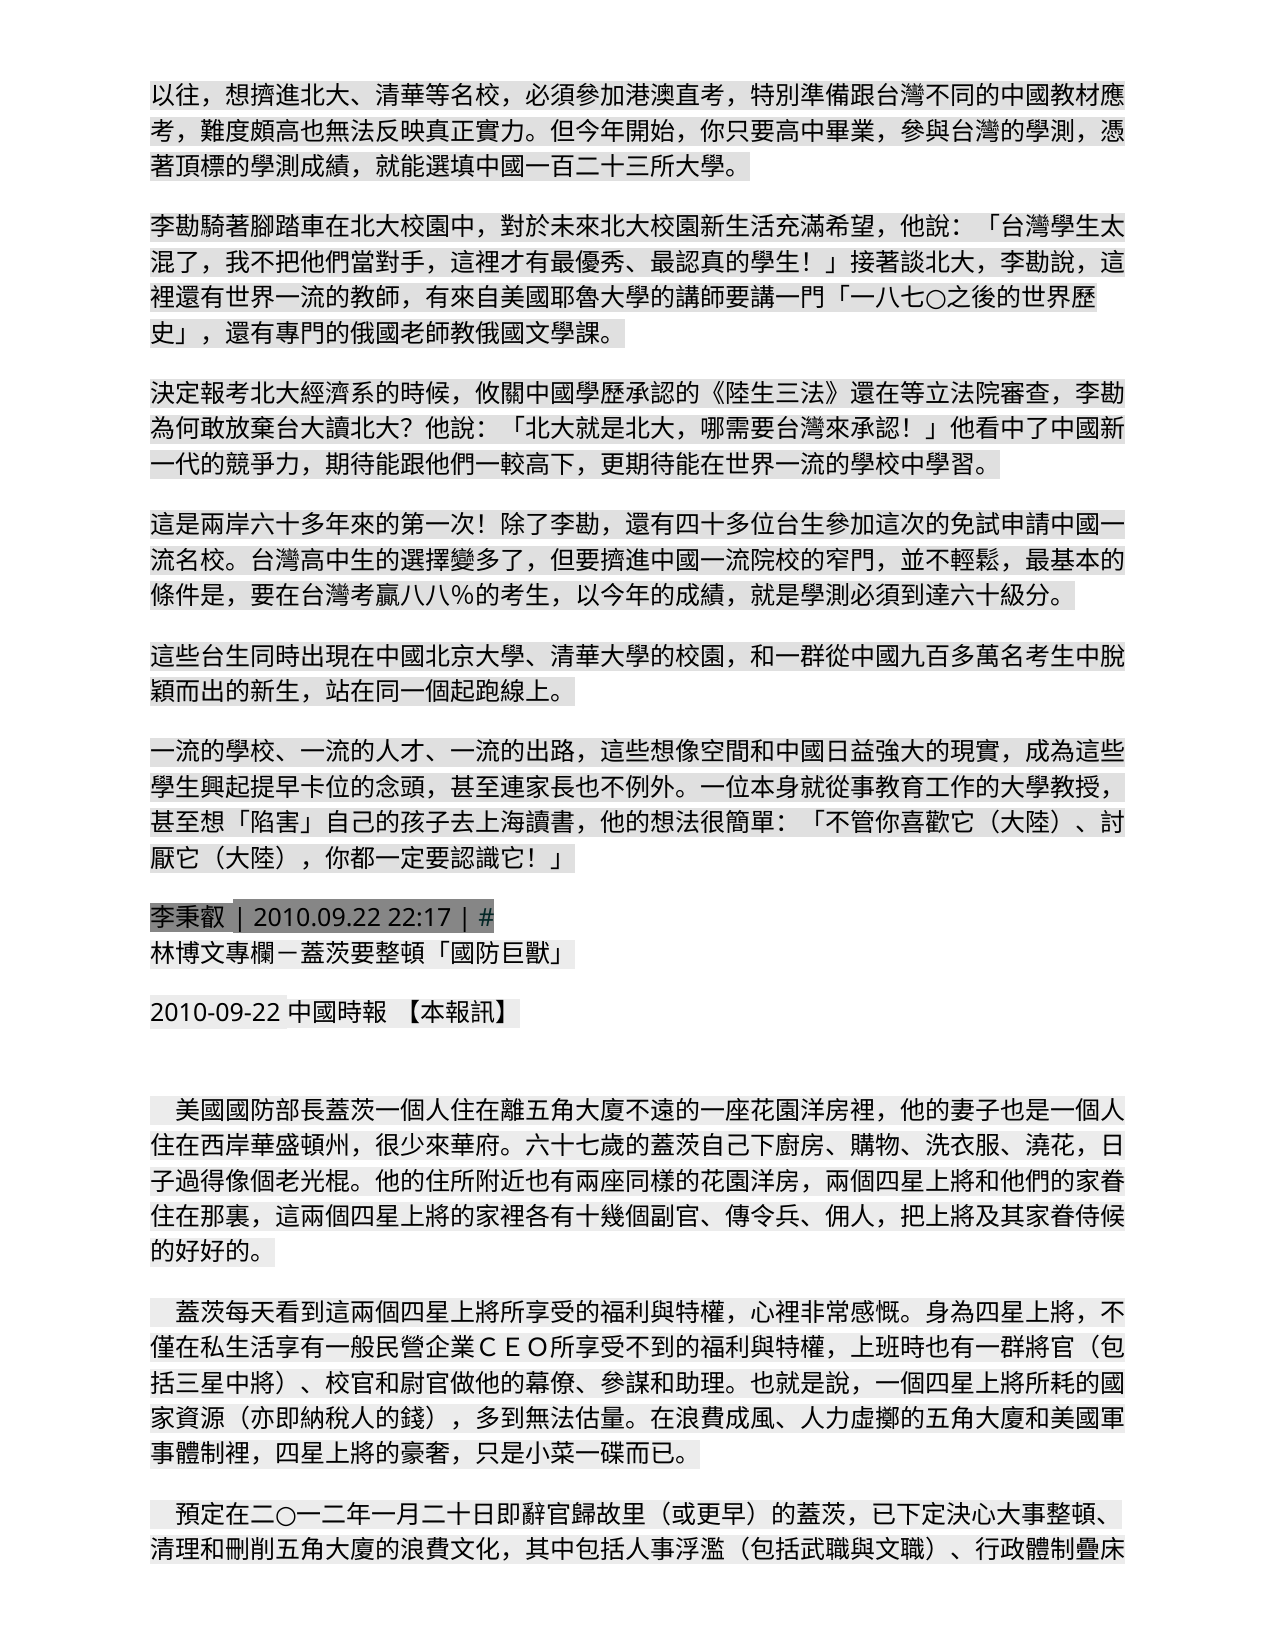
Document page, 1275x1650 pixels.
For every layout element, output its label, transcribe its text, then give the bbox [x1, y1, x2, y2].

text 這些台生同時出現在中國北京大學、清華大學的校園，和一群從中國九百多萬名考生中脫穎而出的新生，站在同一個起跑線上。 [150, 635, 1125, 706]
text 蓋茨每天看到這兩個四星上將所享受的福利與特權，心裡非常感慨。身為四星上將，不僅在私生活享有一般民營企業ＣＥＯ所享受不到的福利與特權，上班時也有一群將官（包括三星中將）、校官和尉官做他的幕僚、參謀和助理。也就是說，一個四星上將所耗的國家資源（亦即納稅人的錢），多到無法估量。在浪費成風、人力虛擲的五角大廈和美國軍事體制裡，四星上將的豪奢，只是小菜一碟而已。 [150, 1292, 1125, 1469]
text 林博文專欄－蓋茨要整頓「國防巨獸」 [150, 933, 1125, 969]
text 李勘騎著腳踏車在北大校園中，對於未來北大校園新生活充滿希望，他說：「台灣學生太混了，我不把他們當對手，這裡才有最優秀、最認真的學生！」接著談北大，李勘說，這裡還有世界一流的教師，有來自美國耶魯大學的講師要講一門「一八七○之後的世界歷史」，還有專門的俄國老師教俄國文學課。 [150, 206, 1125, 348]
text 2010-09-22 中國時報 【本報訊】 [150, 994, 1125, 1029]
text 決定報考北大經濟系的時候，攸關中國學歷承認的《陸生三法》還在等立法院審查，李勘為何敢放棄台大讀北大？他說：「北大就是北大，哪需要台灣來承認！」他看中了中國新一代的競爭力，期待能跟他們一較高下，更期待能在世界一流的學校中學習。 [150, 373, 1125, 479]
text 美國國防部長蓋茨一個人住在離五角大廈不遠的一座花園洋房裡，他的妻子也是一個人住在西岸華盛頓州，很少來華府。六十七歲的蓋茨自己下廚房、購物、洗衣服、澆花，日子過得像個老光棍。他的住所附近也有兩座同樣的花園洋房，兩個四星上將和他們的家眷住在那裏，這兩個四星上將的家裡各有十幾個副官、傳令兵、佣人，把上將及其家眷侍候的好好的。 [150, 1054, 1125, 1267]
text 這是兩岸六十多年來的第一次！除了李勘，還有四十多位台生參加這次的免試申請中國一流名校。台灣高中生的選擇變多了，但要擠進中國一流院校的窄門，並不輕鬆，最基本的條件是，要在台灣考贏八八％的考生，以今年的成績，就是學測必須到達六十級分。 [150, 504, 1125, 610]
text 預定在二○一二年一月二十日即辭官歸故里（或更早）的蓋茨，已下定決心大事整頓、清理和刪削五角大廈的浪費文化，其中包括人事浮濫（包括武職與文職）、行政體制疊床架屋、武器採購重疊又欠缺協調管理、過多軍事基地以及太多沒有必要的項目計畫。蓋茨打算在未來五年內為納稅人省下一千億美元，但軍方最大的開銷，他卻不敢動它分毫，那就是軍人及其眷屬的醫療保險。蓋茨說，這筆天文數字的健保費，「可以把五角大廈活活吞掉」。軍人每年只要花很少錢即可享到最全面的健保，而一般老百姓卻要花大筆健保費，尚且得不到好的醫療照顧，完全沒有健保的美國人即多達四千萬人。 [150, 1494, 1125, 1564]
text 李秉叡 | 2010.09.22 22:17 | # [150, 898, 1125, 933]
text 以往，想擠進北大、清華等名校，必須參加港澳直考，特別準備跟台灣不同的中國教材應考，難度頗高也無法反映真正實力。但今年開始，你只要高中畢業，參與台灣的學測，憑著頂標的學測成績，就能選填中國一百二十三所大學。 [150, 75, 1125, 181]
text 一流的學校、一流的人才、一流的出路，這些想像空間和中國日益強大的現實，成為這些學生興起提早卡位的念頭，甚至連家長也不例外。一位本身就從事教育工作的大學教授，甚至想「陷害」自己的孩子去上海讀書，他的想法很簡單：「不管你喜歡它（大陸）、討厭它（大陸），你都一定要認識它！」 [150, 731, 1125, 873]
